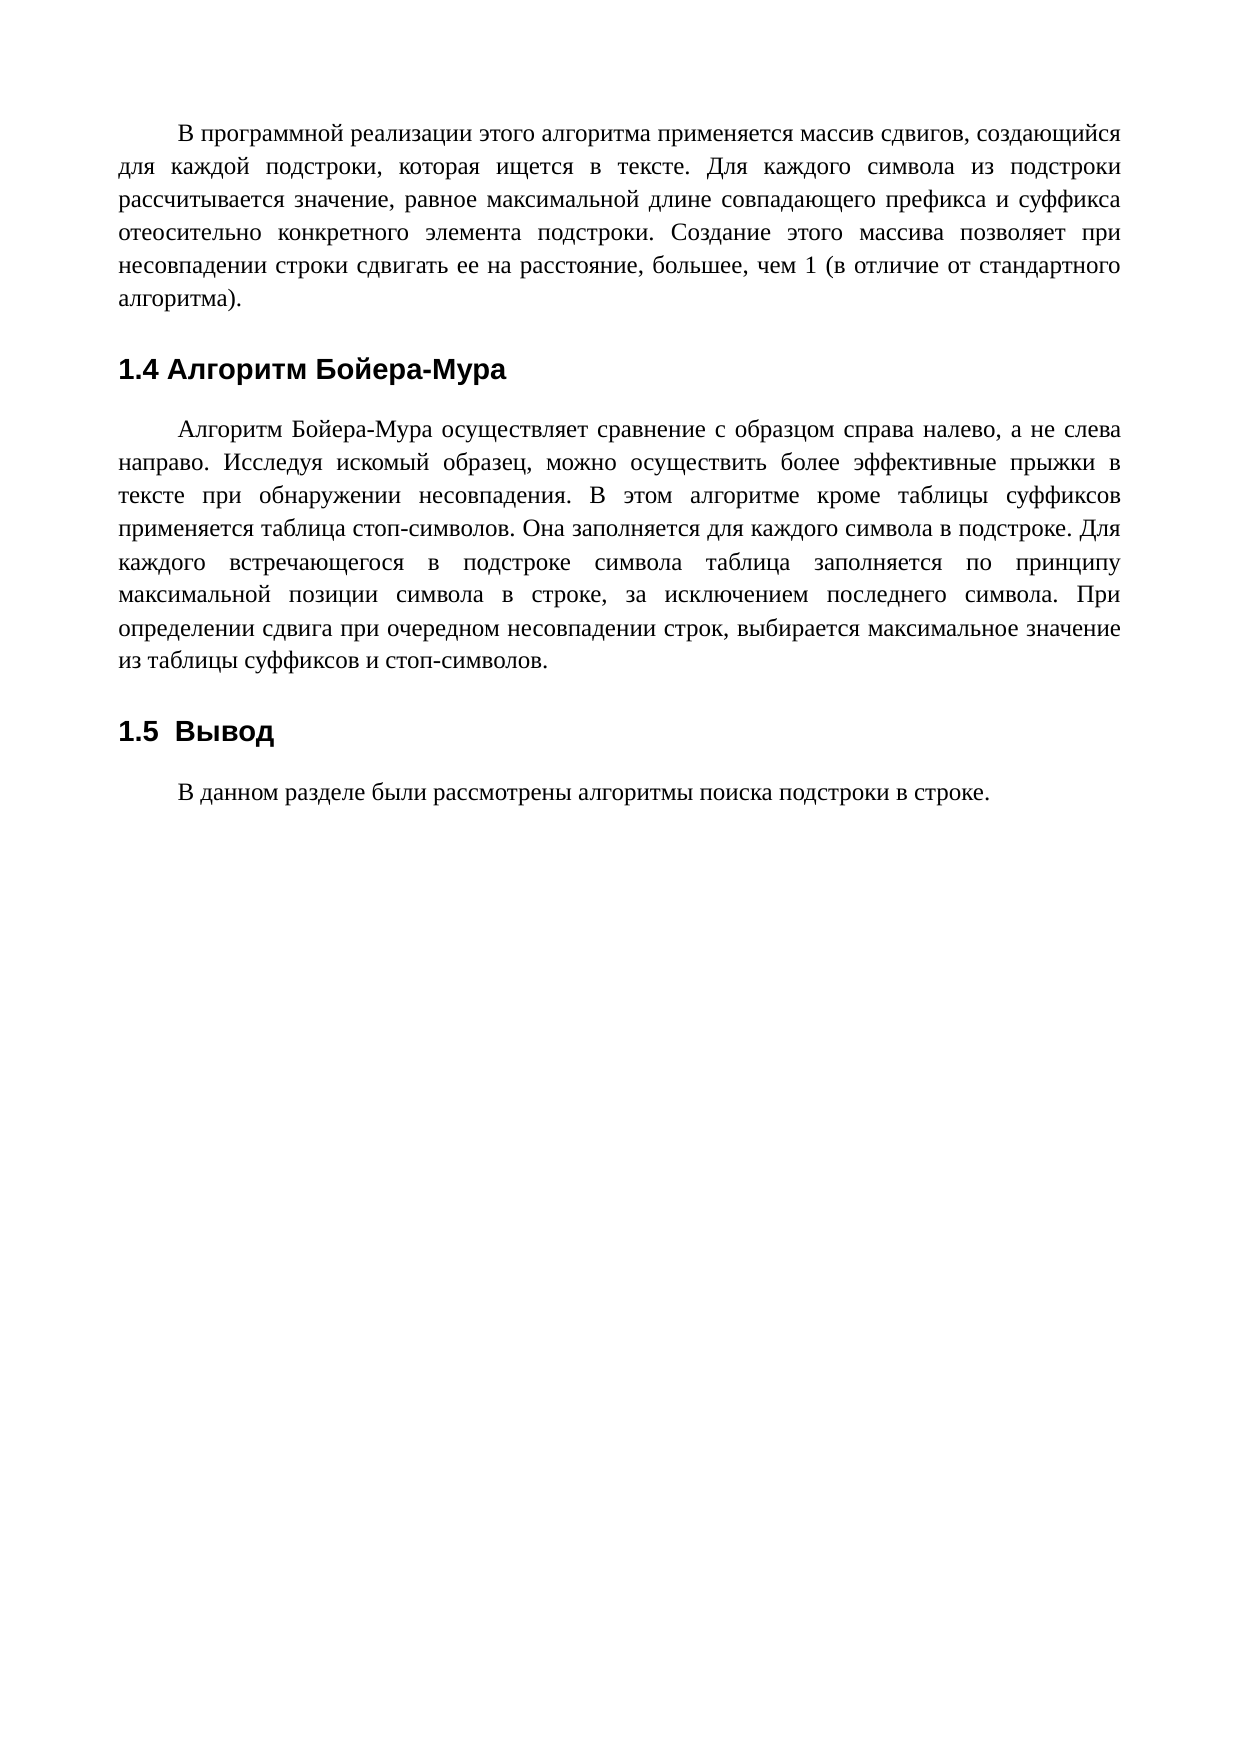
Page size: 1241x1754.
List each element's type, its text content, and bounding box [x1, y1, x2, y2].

text В программной реализации этого алгоритма применяется массив сдвигов, создающийся для каждой подстроки, которая ищется в тексте. Для каждого символа из подстроки рассчитывается значение, равное максимальной длине совпадающего префикса и суффикса отеосительно конкретного элемента подстроки. Создание этого массива позволяет при несовпадении строки сдвигать ее на расстояние, большее, чем 1 (в отличие от стандартного алгоритма). [118, 118, 1122, 312]
subtitle 1.5 Вывод [118, 714, 1122, 748]
text В данном разделе были рассмотрены алгоритмы поиска подстроки в строке. [118, 777, 1122, 806]
text Алгоритм Бойера-Мура осуществляет сравнение с образцом справа налево, а не слева направо. Исследуя искомый образец, можно осуществить более эффективные прыжки в тексте при обнаружении несовпадения. В этом алгоритме кроме таблицы суффиксов применяется таблица стоп-символов. Она заполняется для каждого символа в подстроке. Для каждого встречающегося в подстроке символа таблица заполняется по принципу максимальной позиции символа в строке, за исключением последнего символа. При определении сдвига при очередном несовпадении строк, выбирается максимальное значение из таблицы суффиксов и стоп-символов. [118, 414, 1122, 674]
subtitle 1.4 Алгоритм Бойера-Мура [118, 352, 1122, 385]
